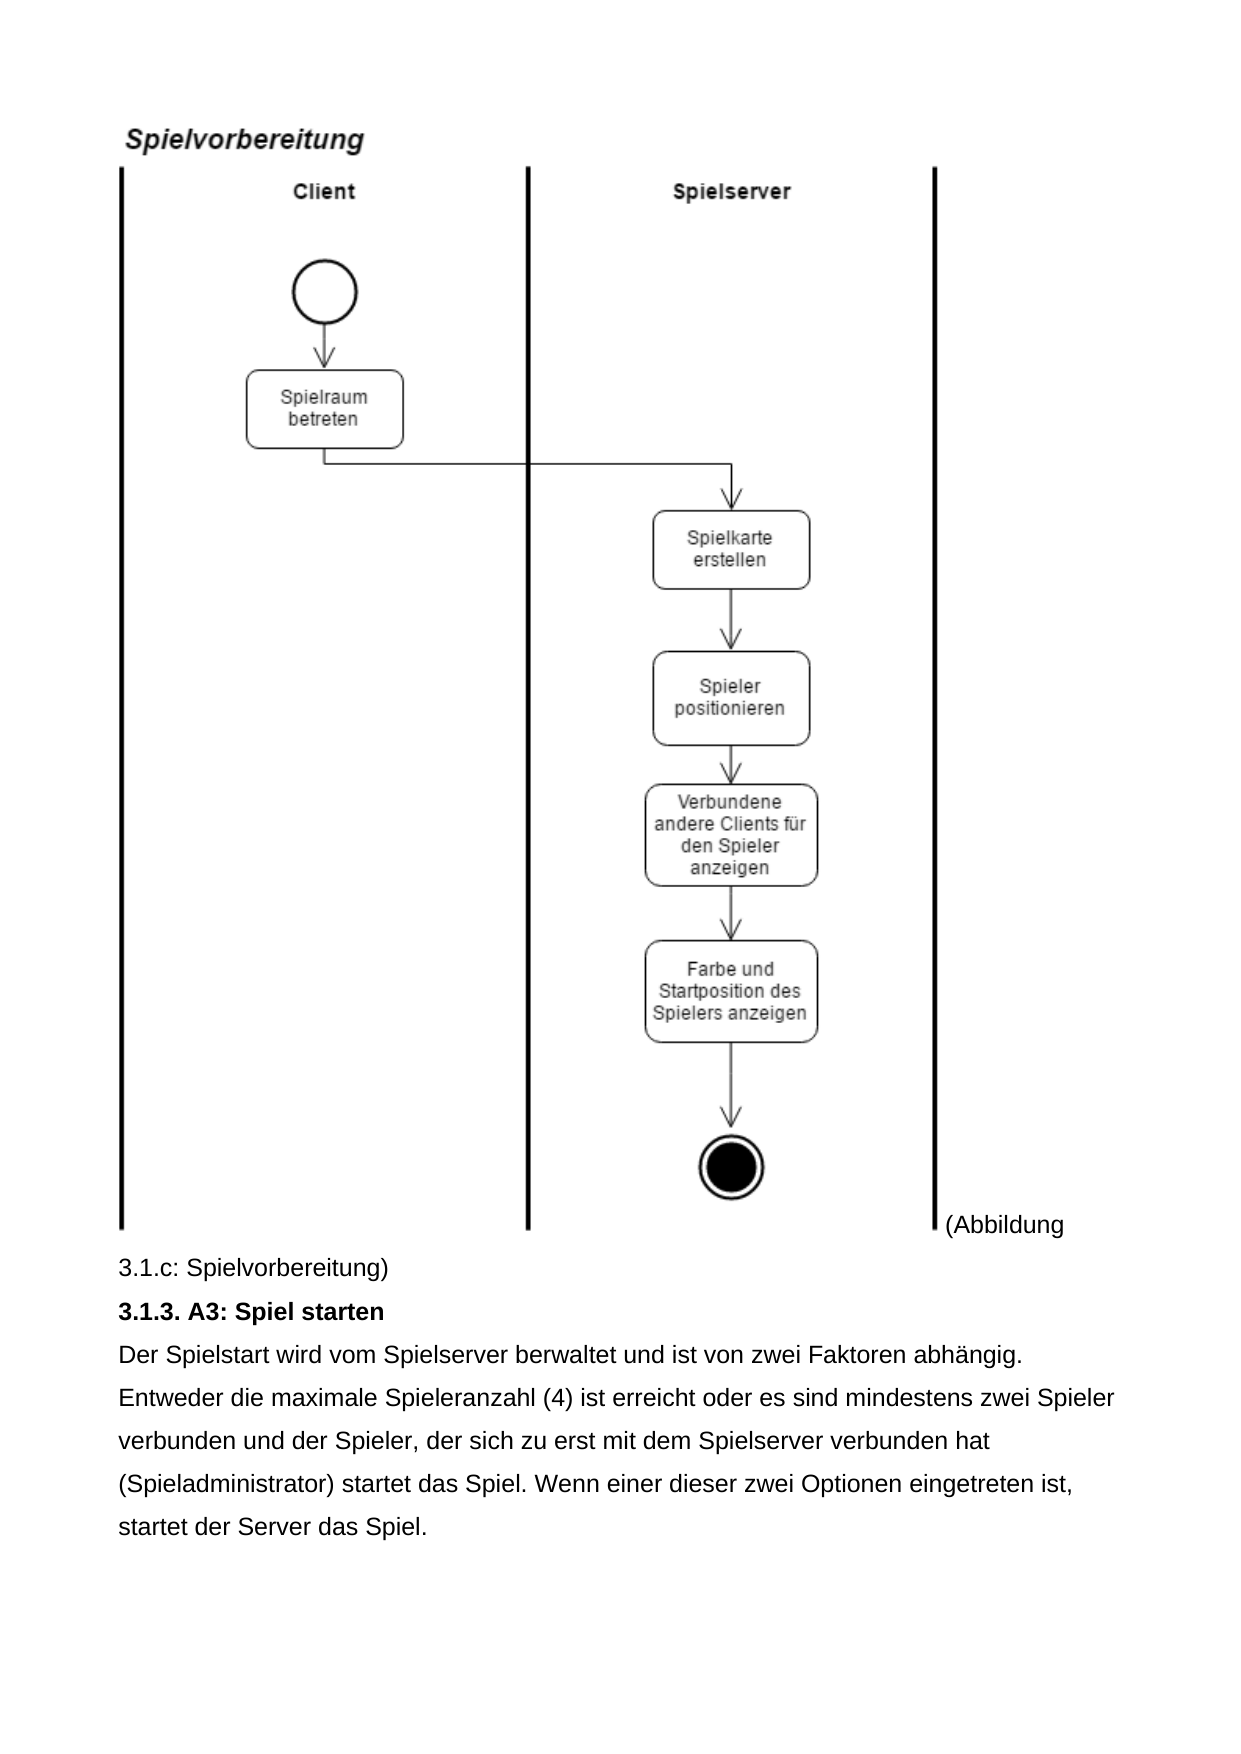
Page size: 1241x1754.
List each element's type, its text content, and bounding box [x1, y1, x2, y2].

text Der Spielstart wird vom Spielserver berwaltet und ist von zwei Faktoren abhängig. Entweder die maximale Spieleranzahl (4) ist erreicht oder es sind mindestens zwei Spieler verbunden und der Spieler, der sich zu erst mit dem Spielserver verbunden hat (Spieladministrator) startet das Spiel. Wenn einer dieser zwei Optionen eingetreten ist, startet der Server das Spiel. [118, 1340, 1122, 1541]
text (Abbildung 3.1.c: Spielvorbereitung) [118, 118, 1122, 1282]
text 3.1.3. A3: Spiel starten [118, 1297, 1122, 1325]
